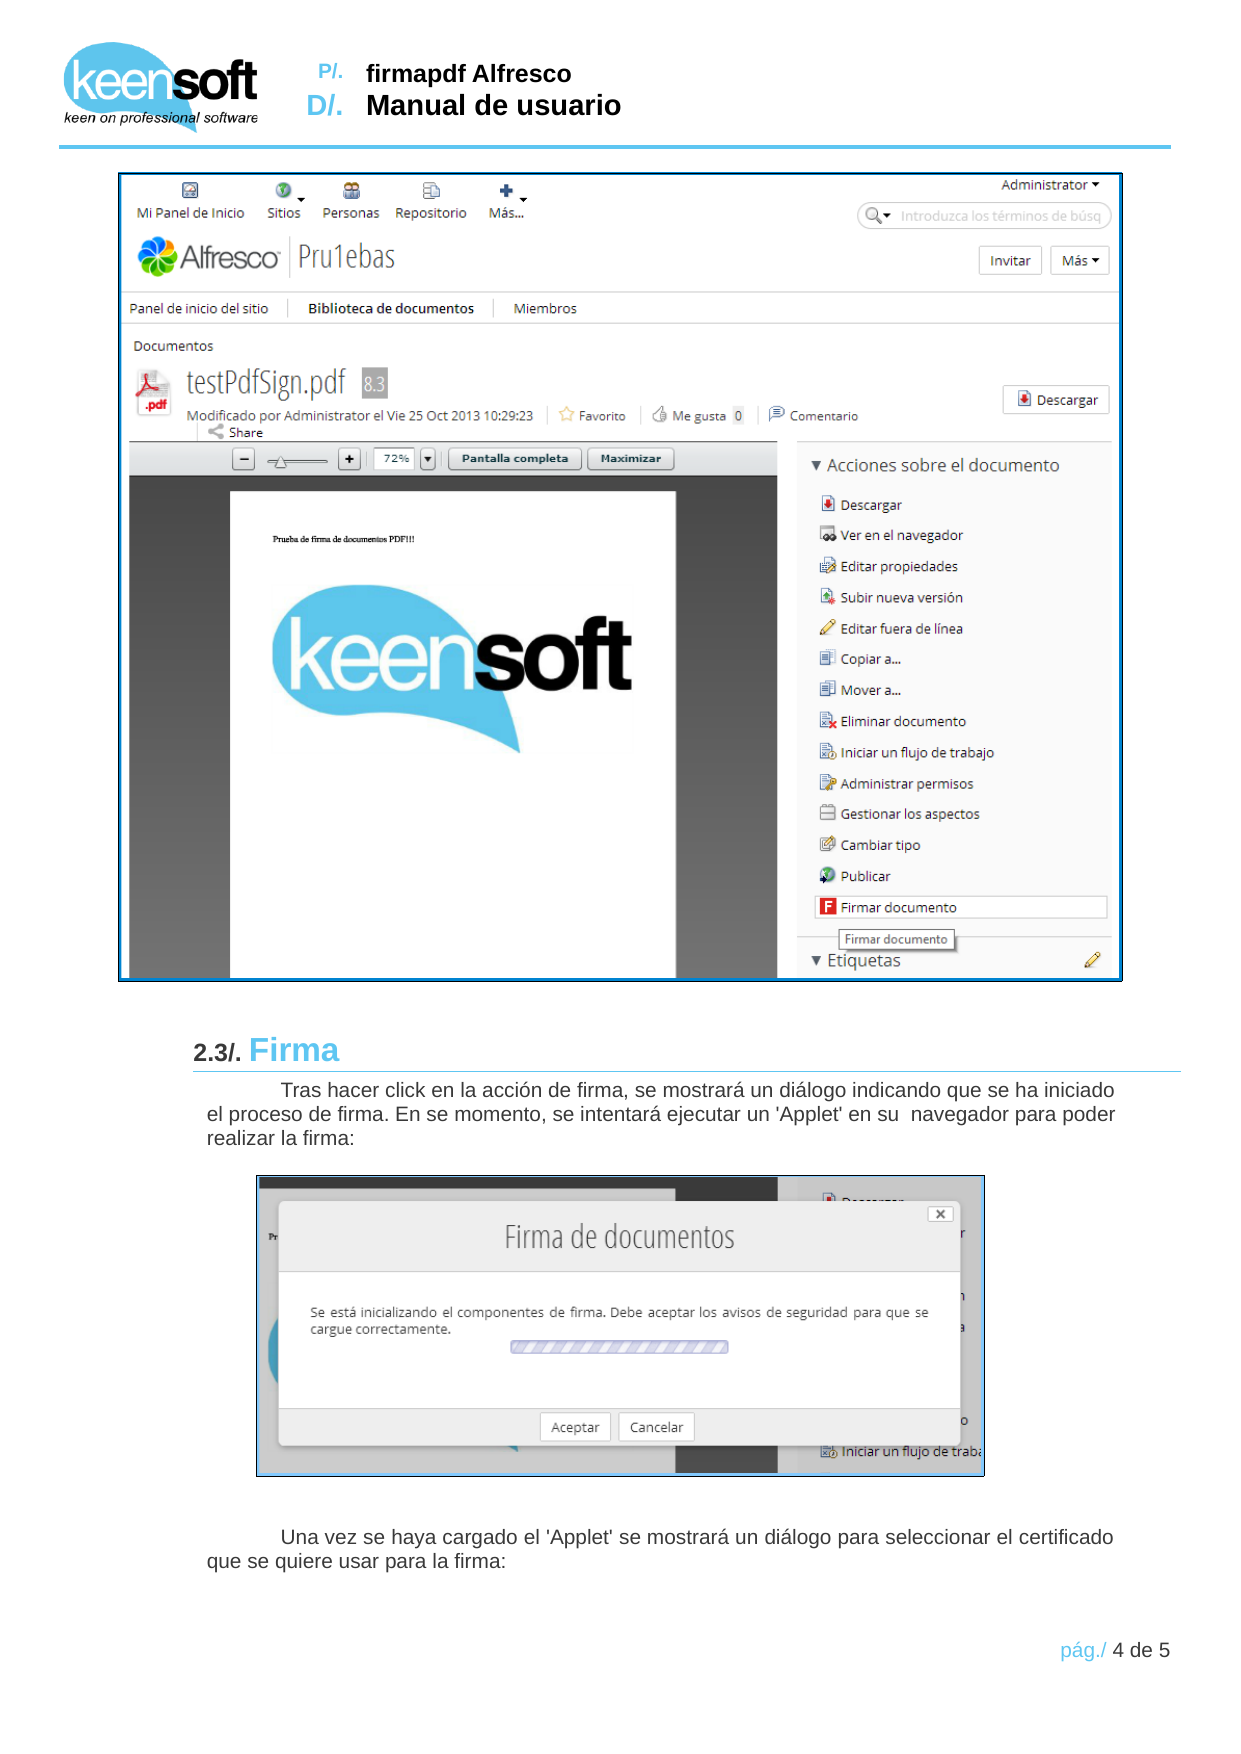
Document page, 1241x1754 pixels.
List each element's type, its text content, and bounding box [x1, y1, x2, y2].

picture [63, 42, 258, 133]
text Una vez se haya cargado el 'Applet' se mostrará un diálogo para seleccionar el certificado que se quiere usar para la firma: [118, 1525, 1122, 1573]
text Tras hacer click en la acción de firma, se mostrará un diálogo indicando que se ha iniciado el proceso de firma. En se momento, se intentará ejecutar un 'Applet' en su navegador para poder realizar la firma: [118, 1078, 1122, 1150]
subtitle Firma [193, 1030, 1181, 1071]
